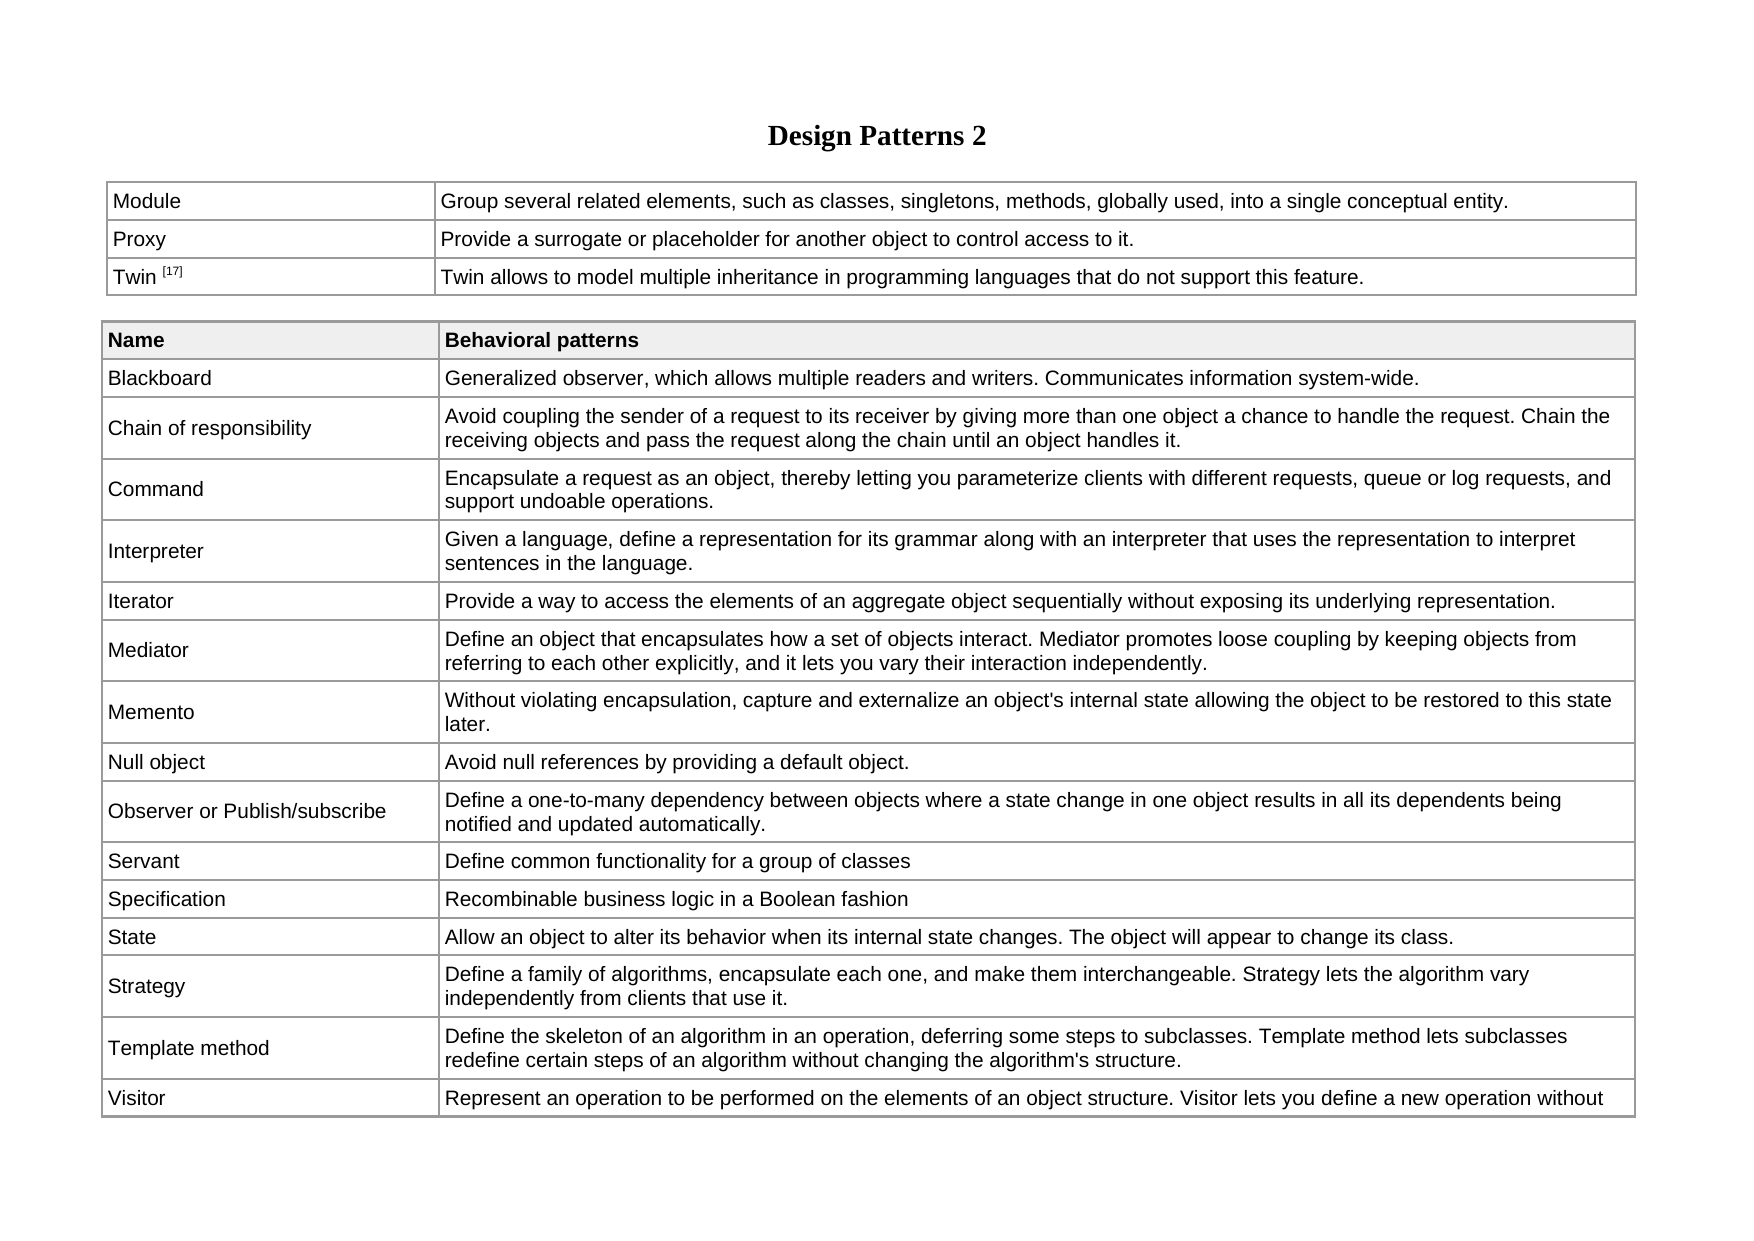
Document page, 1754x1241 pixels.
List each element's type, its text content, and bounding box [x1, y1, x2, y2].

table_cell State [103, 919, 438, 954]
table_cell Template method [103, 1018, 438, 1078]
table_cell Define common functionality for a group of classes [440, 843, 1634, 879]
table_cell Command [103, 460, 438, 519]
table_cell Allow an object to alter its behavior when its internal state changes. The object will appear to change its class. [440, 919, 1634, 954]
table_cell Without violating encapsulation, capture and externalize an object's internal state allowing the object to be restored to this state later. [440, 682, 1634, 742]
table_cell Define the skeleton of an algorithm in an operation, deferring some steps to subclasses. Template method lets subclasses redefine certain steps of an algorithm without changing the algorithm's structure. [440, 1018, 1634, 1078]
table_cell Observer or Publish/subscribe [103, 782, 438, 841]
table_cell Define a one-to-many dependency between objects where a state change in one object results in all its dependents being notified and updated automatically. [440, 782, 1634, 841]
table_cell Define an object that encapsulates how a set of objects interact. Mediator promotes loose coupling by keeping objects from referring to each other explicitly, and it lets you vary their interaction independently. [440, 621, 1634, 680]
table_cell Module [108, 183, 434, 219]
table_cell Given a language, define a representation for its grammar along with an interpreter that uses the representation to interpret sentences in the language. [440, 521, 1634, 581]
table_cell Servant [103, 843, 438, 879]
table_cell Provide a way to access the elements of an aggregate object sequentially without exposing its underlying representation. [440, 583, 1634, 618]
table_cell Represent an operation to be performed on the elements of an object structure. Visitor lets you define a new operation without [440, 1080, 1634, 1115]
table_cell Iterator [103, 583, 438, 618]
table_cell Interpreter [103, 521, 438, 581]
table_cell Blackboard [103, 360, 438, 396]
table_cell Recombinable business logic in a Boolean fashion [440, 881, 1634, 917]
table_cell Encapsulate a request as an object, thereby letting you parameterize clients with different requests, queue or log requests, and support undoable operations. [440, 460, 1634, 519]
table_cell Memento [103, 682, 438, 742]
table_cell Avoid null references by providing a default object. [440, 744, 1634, 779]
table_cell Mediator [103, 621, 438, 680]
table_cell Null object [103, 744, 438, 779]
table_cell Proxy [108, 221, 434, 257]
table_cell Define a family of algorithms, encapsulate each one, and make them interchangeable. Strategy lets the algorithm vary independently from clients that use it. [440, 956, 1634, 1016]
table_cell Twin [17] [108, 259, 434, 294]
table_cell Group several related elements, such as classes, singletons, methods, globally used, into a single conceptual entity. [436, 183, 1635, 219]
table_cell Generalized observer, which allows multiple readers and writers. Communicates information system-wide. [440, 360, 1634, 396]
table_cell Provide a surrogate or placeholder for another object to control access to it. [436, 221, 1635, 257]
table_cell Chain of responsibility [103, 398, 438, 457]
table_cell Strategy [103, 956, 438, 1016]
table_header Behavioral patterns [440, 323, 1634, 358]
table_cell Avoid coupling the sender of a request to its receiver by giving more than one object a chance to handle the request. Chain the receiving objects and pass the request along the chain until an object handles it. [440, 398, 1634, 457]
table_header Name [103, 323, 438, 358]
table_cell Visitor [103, 1080, 438, 1115]
table_cell Twin allows to model multiple inheritance in programming languages that do not support this feature. [436, 259, 1635, 294]
table_cell Specification [103, 881, 438, 917]
